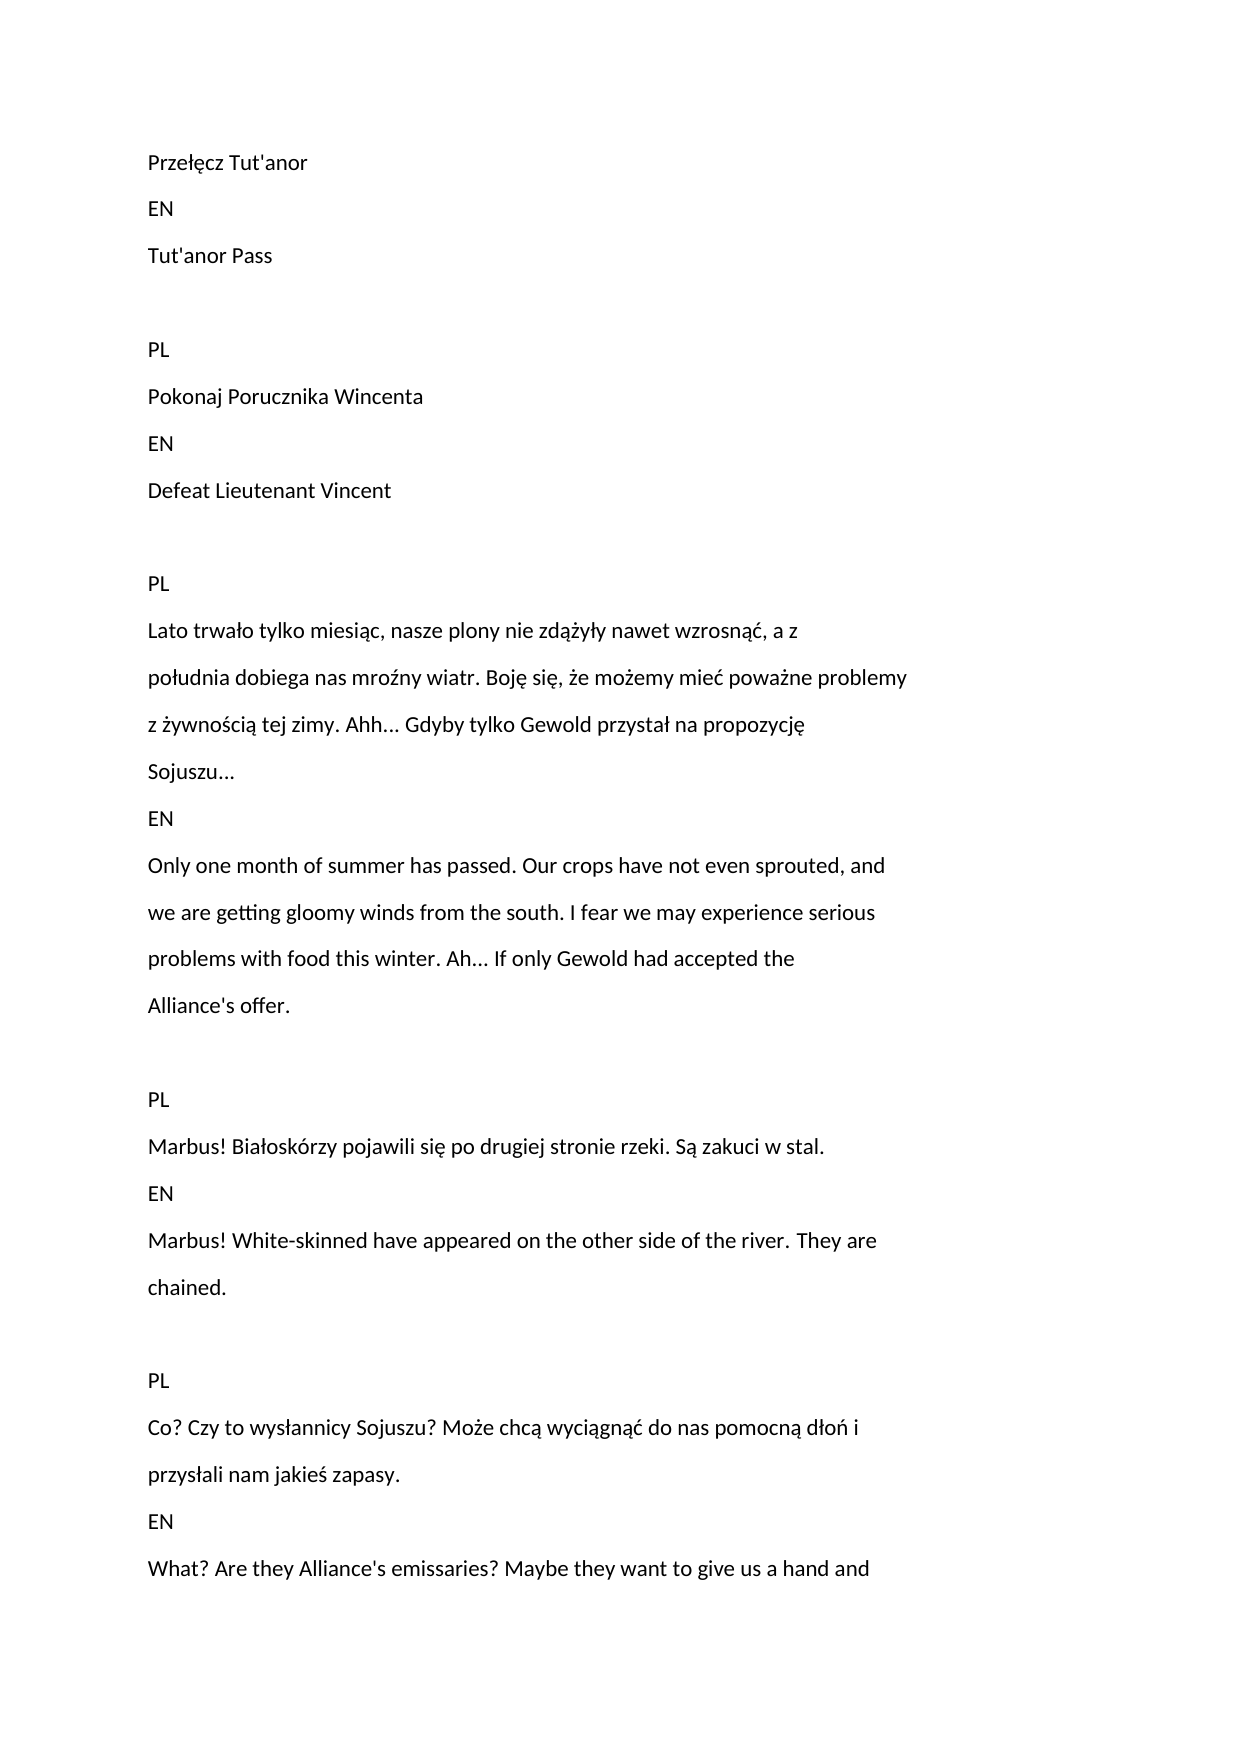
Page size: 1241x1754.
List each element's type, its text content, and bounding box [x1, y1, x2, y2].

text Only one month of summer has passed. Our crops have not even sprouted, and [148, 851, 1093, 879]
text EN [148, 1507, 1093, 1535]
text EN [148, 1179, 1093, 1207]
text PL [148, 1366, 1093, 1394]
text przysłali nam jakieś zapasy. [148, 1460, 1093, 1488]
text EN [148, 804, 1093, 832]
text Lato trwało tylko miesiąc, nasze plony nie zdążyły nawet wzrosnąć, a z [148, 616, 1093, 644]
text Tut'anor Pass [148, 241, 1093, 269]
text Przełęcz Tut'anor [148, 148, 1093, 176]
text południa dobiega nas mroźny wiatr. Boję się, że możemy mieć poważne problemy [148, 663, 1093, 691]
text Alliance's offer. [148, 991, 1093, 1019]
text EN [148, 429, 1093, 457]
text Marbus! Białoskórzy pojawili się po drugiej stronie rzeki. Są zakuci w stal. [148, 1132, 1093, 1160]
text Sojuszu... [148, 757, 1093, 785]
text PL [148, 569, 1093, 597]
text chained. [148, 1273, 1093, 1301]
text z żywnością tej zimy. Ahh... Gdyby tylko Gewold przystał na propozycję [148, 710, 1093, 738]
text PL [148, 335, 1093, 363]
text PL [148, 1085, 1093, 1113]
text we are getting gloomy winds from the south. I fear we may experience serious [148, 898, 1093, 926]
text Defeat Lieutenant Vincent [148, 476, 1093, 504]
text What? Are they Alliance's emissaries? Maybe they want to give us a hand and [148, 1554, 1093, 1582]
text Marbus! White-skinned have appeared on the other side of the river. They are [148, 1226, 1093, 1254]
text Co? Czy to wysłannicy Sojuszu? Może chcą wyciągnąć do nas pomocną dłoń i [148, 1413, 1093, 1441]
text EN [148, 194, 1093, 222]
text Pokonaj Porucznika Wincenta [148, 382, 1093, 410]
text problems with food this winter. Ah... If only Gewold had accepted the [148, 944, 1093, 972]
